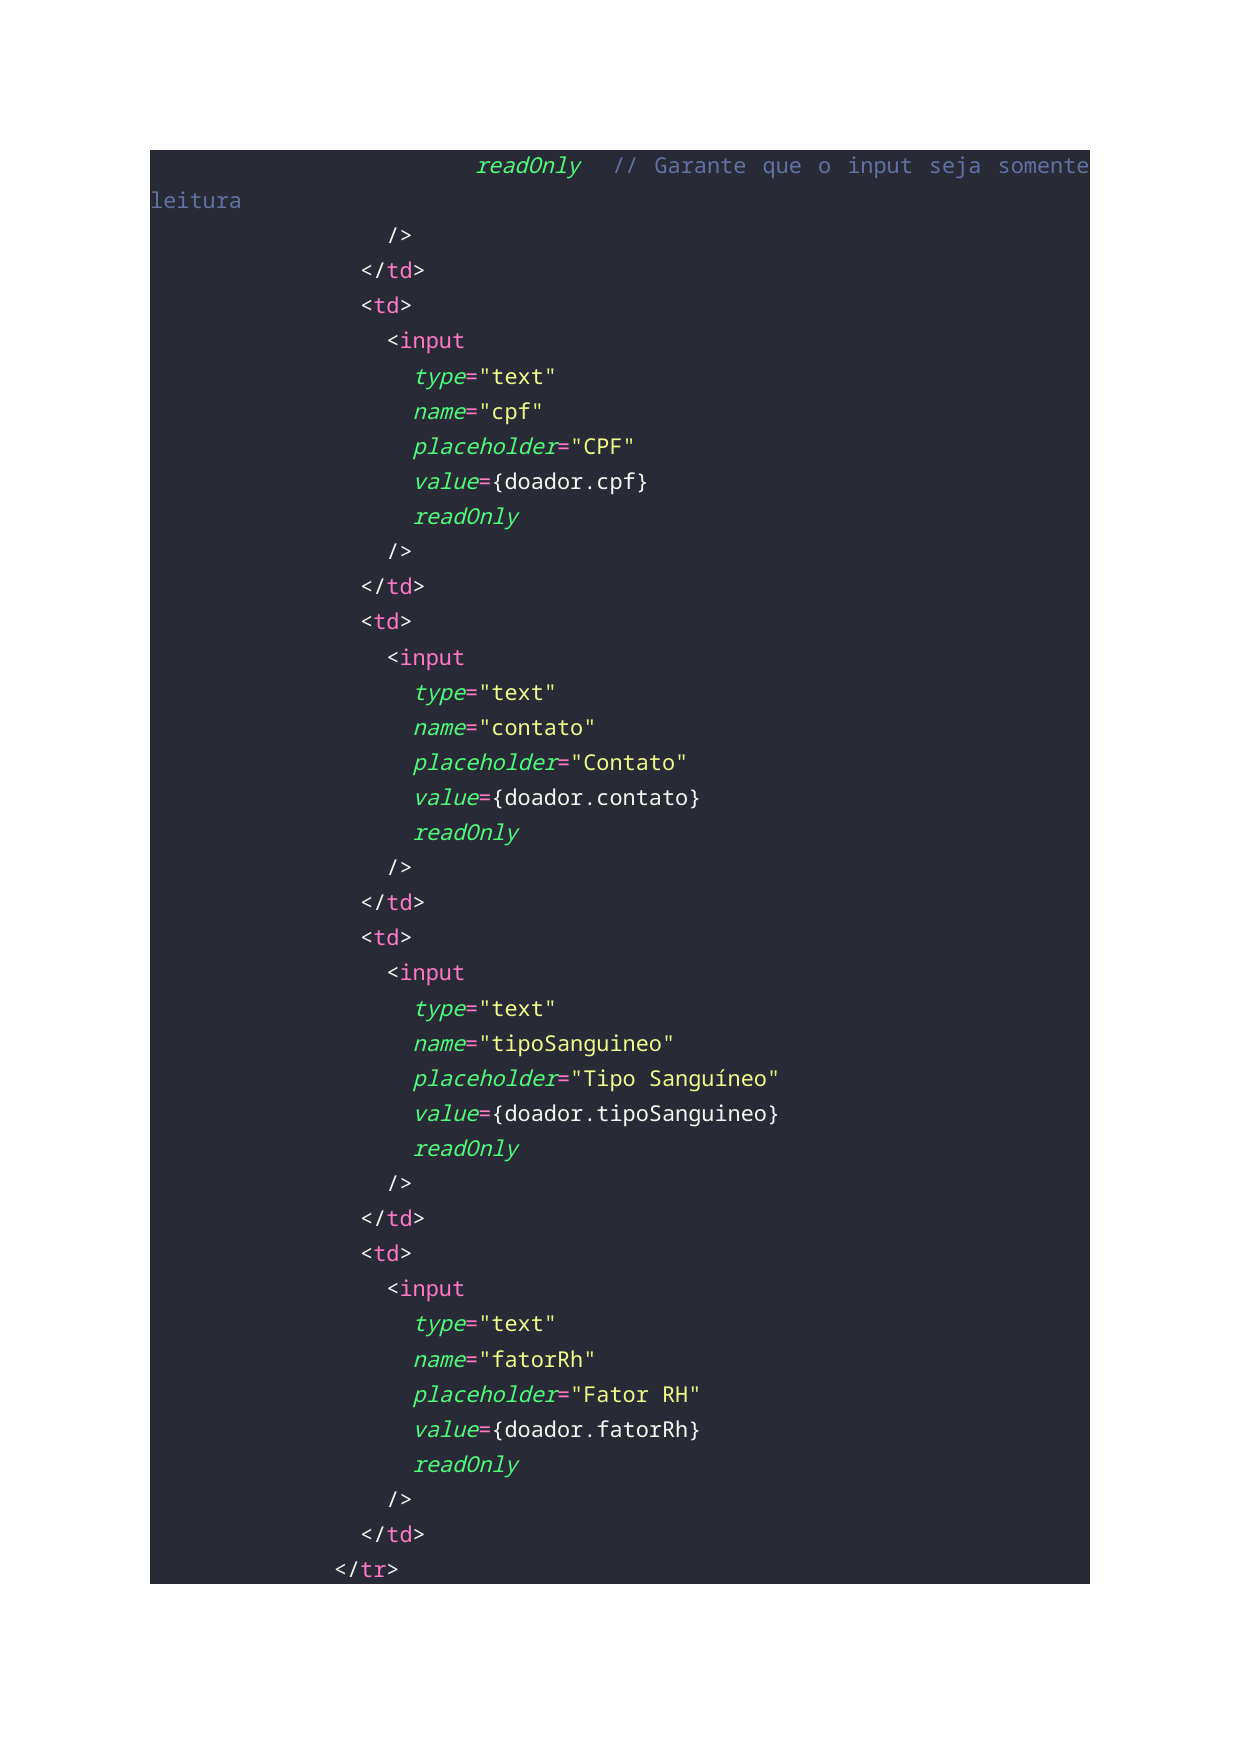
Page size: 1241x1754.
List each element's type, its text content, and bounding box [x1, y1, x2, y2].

text name="fatorRh" [150, 1343, 1090, 1373]
text value={doador.tipoSanguineo} [150, 1098, 1090, 1128]
text </td> [150, 887, 1090, 917]
text </td> [150, 571, 1090, 601]
text </tr> [150, 1554, 1090, 1584]
text readOnly [150, 1133, 1090, 1163]
text <td> [150, 606, 1090, 636]
text /> [150, 852, 1090, 882]
text readOnly // Garante que o input seja somente leitura [150, 150, 1090, 215]
text name="cpf" [150, 396, 1090, 426]
text <input [150, 957, 1090, 987]
text placeholder="CPF" [150, 431, 1090, 461]
text /> [150, 536, 1090, 566]
text type="text" [150, 1308, 1090, 1338]
text placeholder="Contato" [150, 747, 1090, 777]
text /> [150, 1484, 1090, 1514]
text placeholder="Tipo Sanguíneo" [150, 1063, 1090, 1092]
text value={doador.fatorRh} [150, 1414, 1090, 1443]
text readOnly [150, 817, 1090, 847]
text /> [150, 220, 1090, 250]
text <input [150, 641, 1090, 671]
text name="contato" [150, 712, 1090, 741]
text type="text" [150, 361, 1090, 390]
text <td> [150, 922, 1090, 952]
text /> [150, 1168, 1090, 1198]
text </td> [150, 255, 1090, 285]
text placeholder="Fator RH" [150, 1379, 1090, 1408]
text <input [150, 326, 1090, 355]
text value={doador.contato} [150, 782, 1090, 812]
text <td> [150, 1238, 1090, 1268]
text <input [150, 1273, 1090, 1303]
text value={doador.cpf} [150, 466, 1090, 496]
text <td> [150, 290, 1090, 320]
text type="text" [150, 677, 1090, 706]
text readOnly [150, 1449, 1090, 1479]
text </td> [150, 1519, 1090, 1549]
text readOnly [150, 501, 1090, 531]
text type="text" [150, 992, 1090, 1022]
text name="tipoSanguineo" [150, 1028, 1090, 1057]
text </td> [150, 1203, 1090, 1233]
